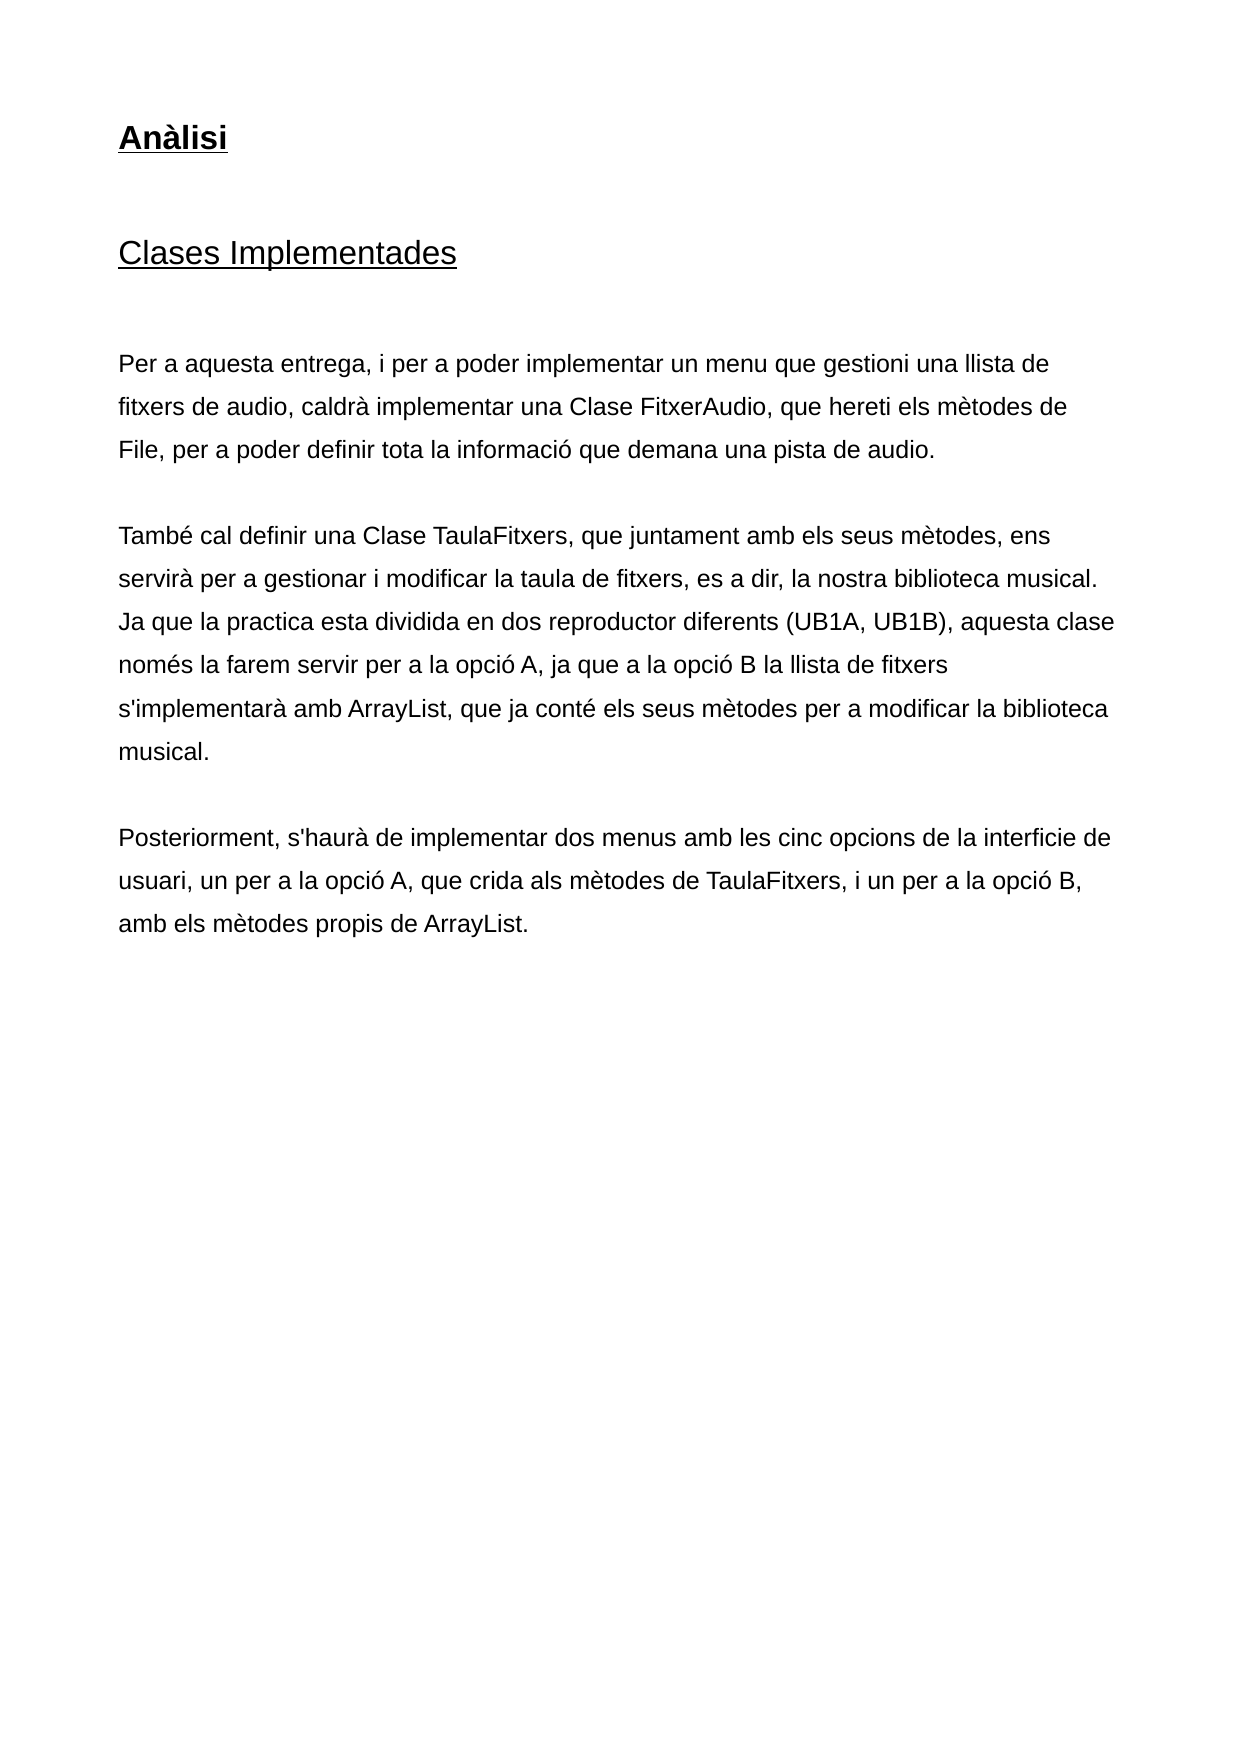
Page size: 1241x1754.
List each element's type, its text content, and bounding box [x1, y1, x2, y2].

text També cal definir una Clase TaulaFitxers, que juntament amb els seus mètodes, ens servirà per a gestionar i modificar la taula de fitxers, es a dir, la nostra biblioteca musical. [118, 521, 1122, 593]
text Posteriorment, s'haurà de implementar dos menus amb les cinc opcions de la interficie de usuari, un per a la opció A, que crida als mètodes de TaulaFitxers, i un per a la opció B, amb els mètodes propis de ArrayList. [118, 823, 1122, 938]
text Anàlisi [118, 118, 1122, 157]
text Ja que la practica esta dividida en dos reproductor diferents (UB1A, UB1B), aquesta clase només la farem servir per a la opció A, ja que a la opció B la llista de fitxers s'implementarà amb ArrayList, que ja conté els seus mètodes per a modificar la biblioteca musical. [118, 607, 1122, 765]
text Clases Implementades [118, 233, 1122, 272]
text Per a aquesta entrega, i per a poder implementar un menu que gestioni una llista de fitxers de audio, caldrà implementar una Clase FitxerAudio, que hereti els mètodes de File, per a poder definir tota la informació que demana una pista de audio. [118, 348, 1122, 463]
